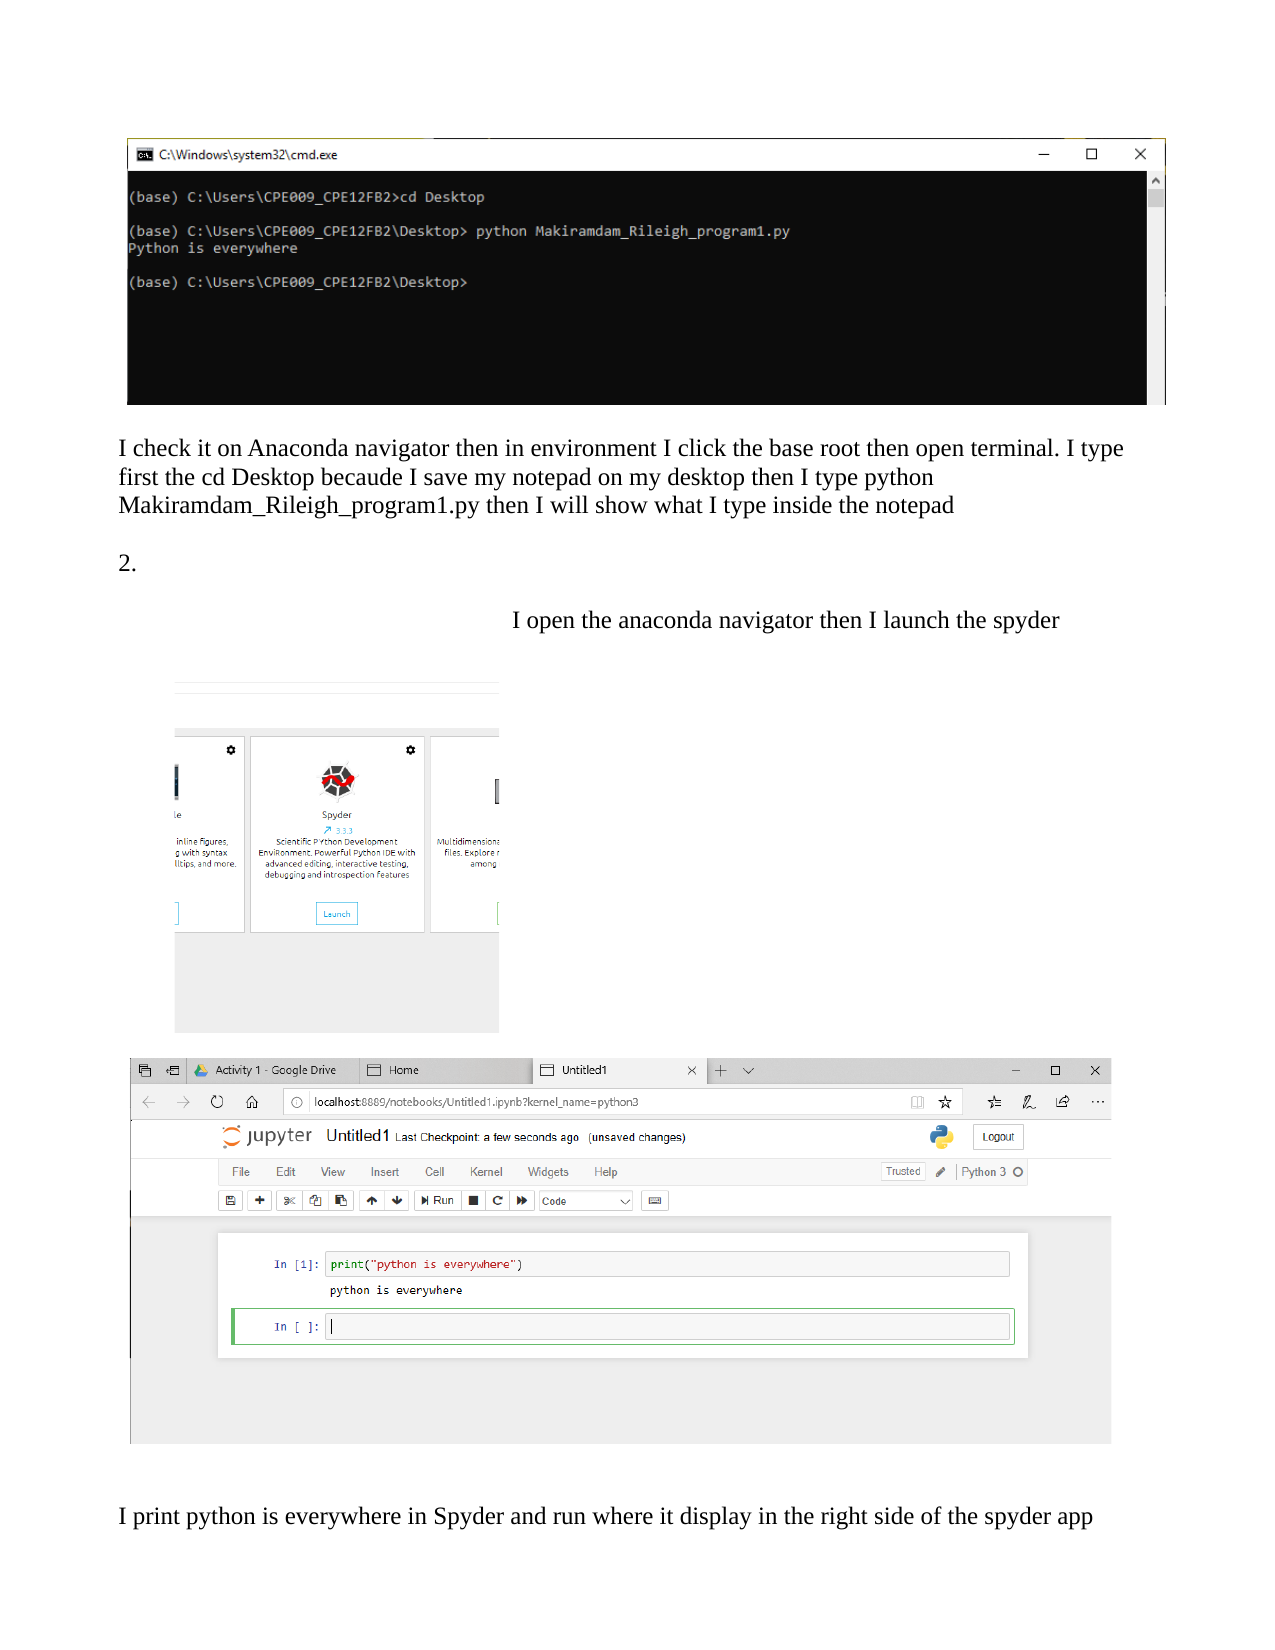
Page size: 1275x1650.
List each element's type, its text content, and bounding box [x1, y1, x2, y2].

picture [127, 138, 1166, 405]
picture [129, 1058, 1112, 1444]
text I print python is everywhere in Spyder and run where it display in the right side of the spyder app [118, 1501, 1157, 1530]
text I open the anaconda navigator then I launch the spyder [118, 606, 1157, 634]
text 2. [118, 548, 1157, 577]
picture [174, 609, 500, 1033]
text I check it on Anaconda navigator then in environment I click the base root then open terminal. I type first the cd Desktop becaude I save my notepad on my desktop then I type python Makiramdam_Rileigh_program1.py then I will show what I type inside the notepad [118, 433, 1157, 519]
